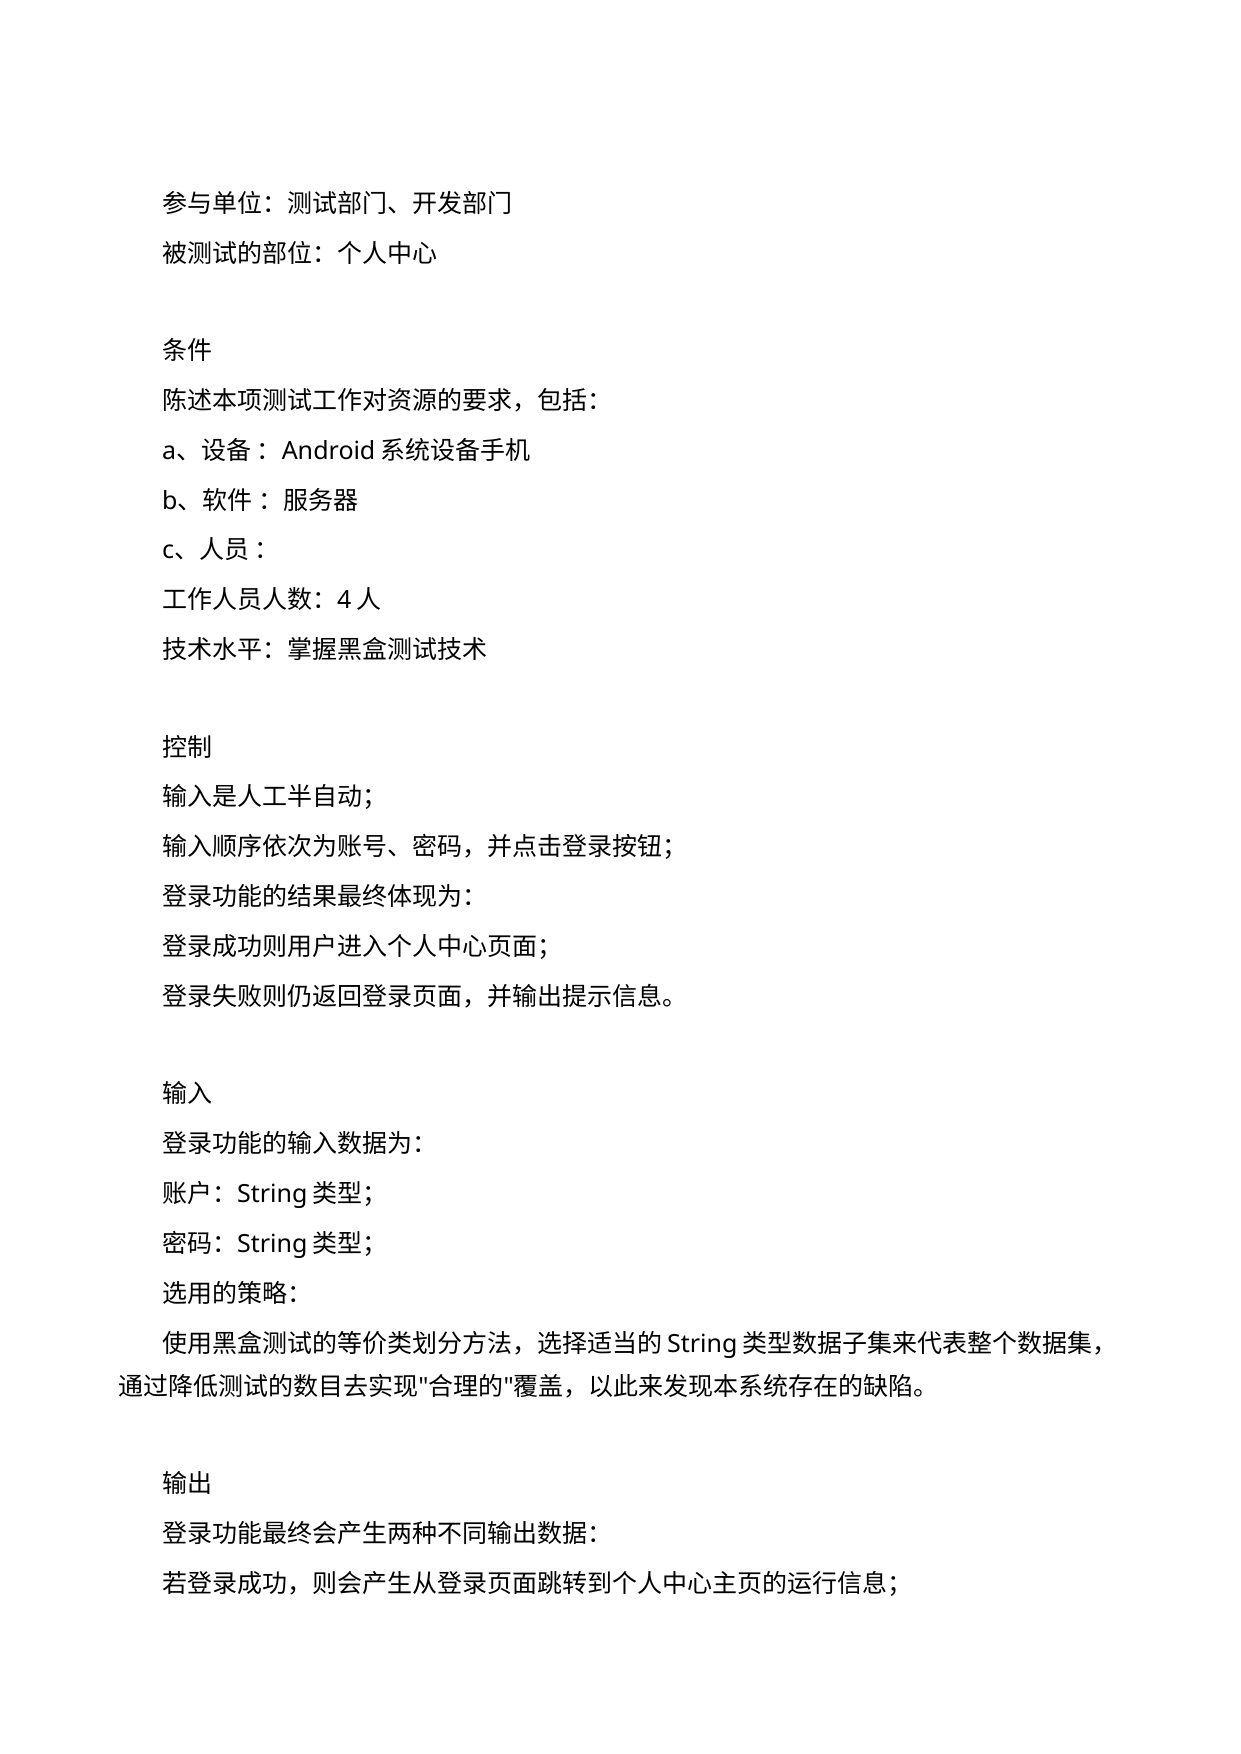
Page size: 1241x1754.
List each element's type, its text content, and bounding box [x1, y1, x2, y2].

text 登录失败则仍返回登录页面，并输出提示信息。 [118, 976, 1122, 1013]
text 登录功能最终会产生两种不同输出数据： [118, 1514, 1122, 1550]
text b、软件 ：服务器 [118, 480, 1122, 516]
text 选用的策略： [118, 1273, 1122, 1309]
text 使用黑盒测试的等价类划分方法，选择适当的String类型数据子集来代表整个数据集，通过降低测试的数目去实现"合理的"覆盖，以此来发现本系统存在的缺陷。 [118, 1323, 1122, 1403]
text a、设备 ：Android系统设备手机 [118, 430, 1122, 466]
text 登录功能的输入数据为： [118, 1123, 1122, 1160]
text 技术水平：掌握黑盒测试技术 [118, 630, 1122, 666]
text 输入顺序依次为账号、密码，并点击登录按钮； [118, 827, 1122, 863]
text c、人员 ： [118, 530, 1122, 566]
text 输入 [118, 1074, 1122, 1110]
text 陈述本项测试工作对资源的要求，包括： [118, 380, 1122, 417]
text 账户：String类型； [118, 1173, 1122, 1210]
text 工作人员人数：4人 [118, 580, 1122, 616]
text 登录成功则用户进入个人中心页面； [118, 927, 1122, 963]
text 控制 [118, 727, 1122, 763]
text 密码：String类型； [118, 1223, 1122, 1259]
text 参与单位：测试部门、开发部门 [118, 183, 1122, 219]
text 登录功能的结果最终体现为： [118, 877, 1122, 913]
text 条件 [118, 330, 1122, 367]
text 输入是人工半自动； [118, 777, 1122, 813]
text 输出 [118, 1464, 1122, 1500]
text 若登录成功，则会产生从登录页面跳转到个人中心主页的运行信息； [118, 1563, 1122, 1600]
text 被测试的部位：个人中心 [118, 233, 1122, 269]
